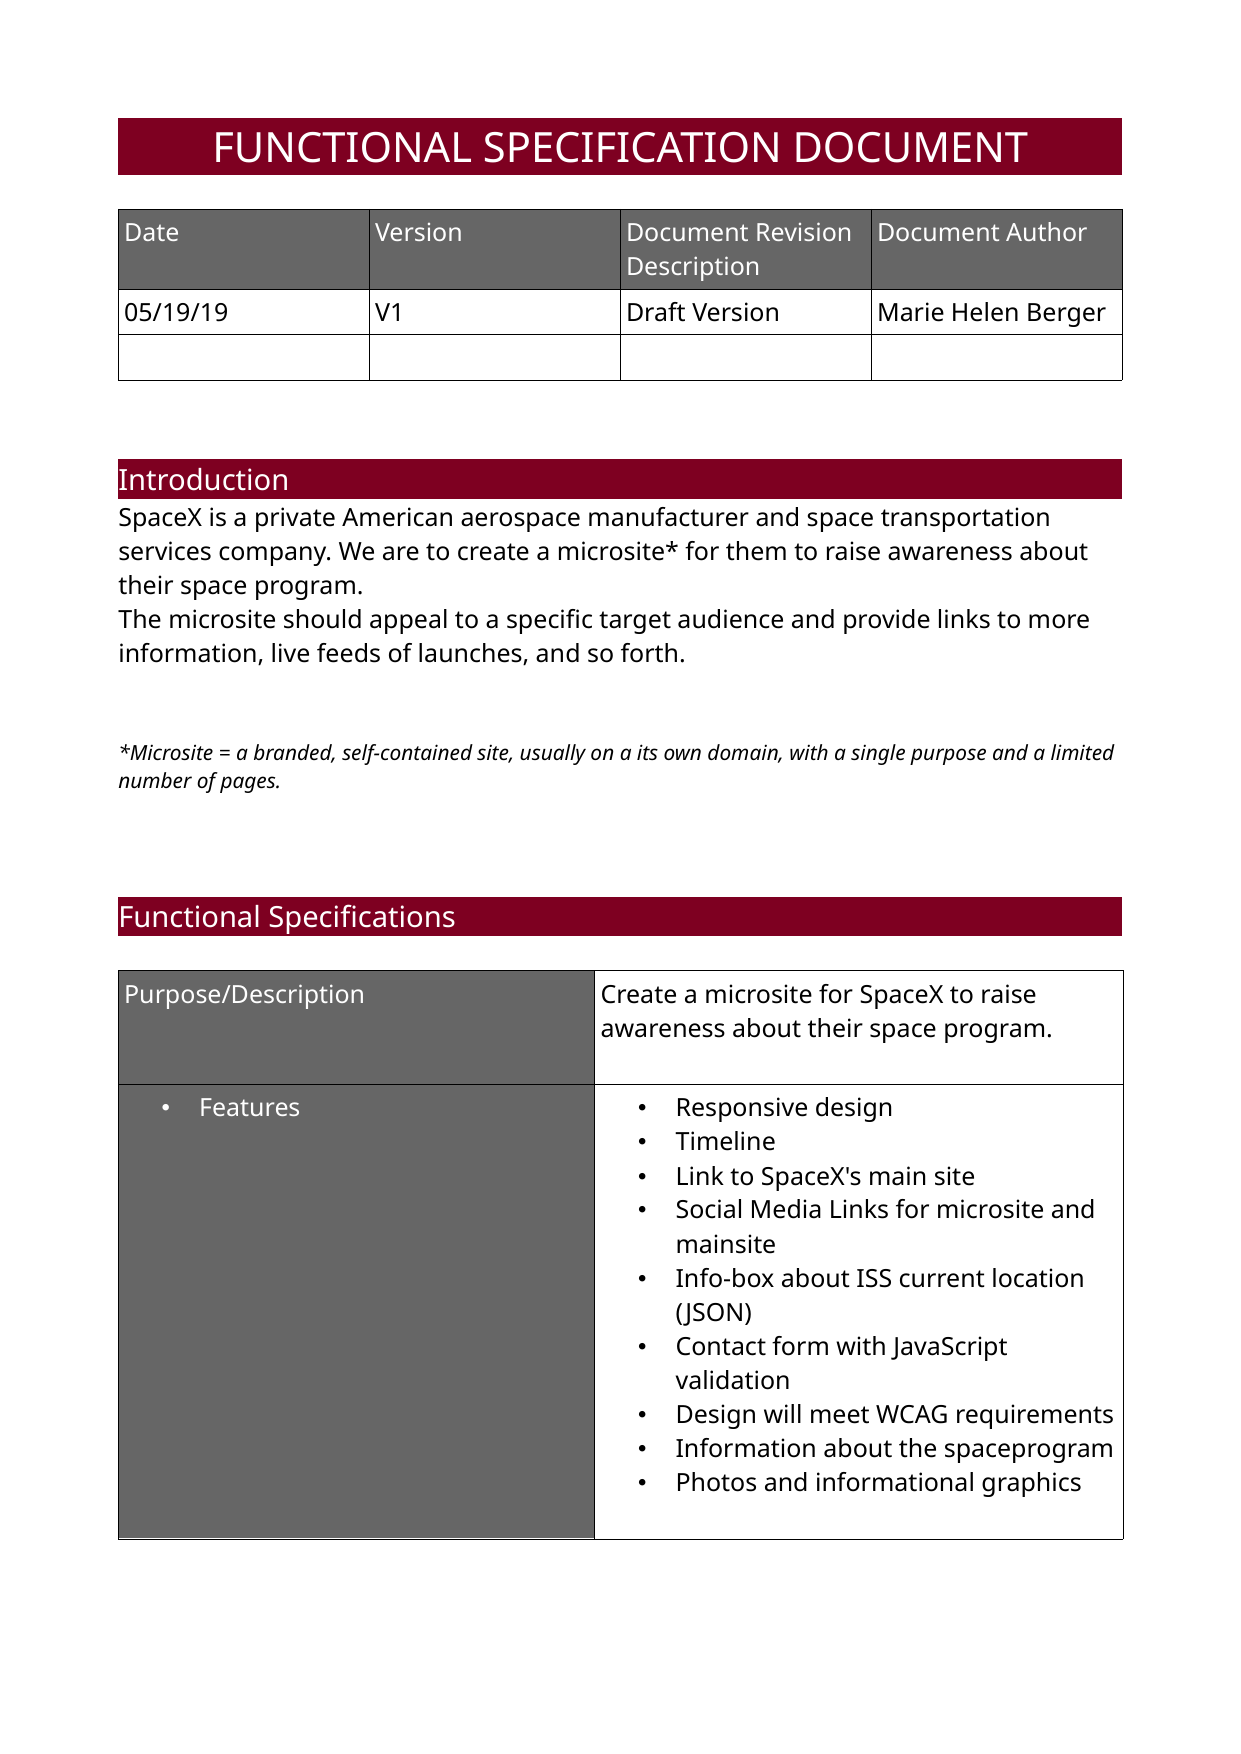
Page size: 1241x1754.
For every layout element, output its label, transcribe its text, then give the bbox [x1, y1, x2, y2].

text Introduction [118, 459, 1122, 499]
table_cell [119, 335, 369, 380]
text SpaceX is a private American aerospace manufacturer and space transportation services company. We are to create a microsite* for them to raise awareness about their space program. [118, 499, 1122, 601]
table_header Version [370, 210, 620, 289]
table_header Purpose/Description [119, 971, 594, 1084]
table_cell 19/05/19 [119, 290, 369, 334]
text NCTIONAL SPECIFICATION DOCUMENT [118, 414, 1122, 459]
table_header Document Author [872, 210, 1122, 289]
text The microsite should appeal to a specific target audience and provide links to more information, live feeds of launches, and so forth. [118, 601, 1122, 669]
table_cell V1 [370, 290, 620, 334]
table_cell Responsive design Timeline Link to SpaceX's main site Social Media Links for microsite and mainsite Info-box about ISS current location (JSON) Contact form with JavaScript validation Design will meet WCAG requirements Information about the spaceprogram Photos and informational graphics [595, 1085, 1123, 1538]
table_cell Marie Helen Berger [872, 290, 1122, 334]
table_header Create a microsite for SpaceX to raise awareness about their space program. [595, 971, 1123, 1084]
table_cell Draft Version [621, 290, 871, 334]
text *Microsite = a branded, self-contained site, usually on a its own domain, with a single purpose and a limited number of pages. [118, 738, 1122, 794]
table_header Document Revision Description [621, 210, 871, 289]
table_cell [872, 335, 1122, 380]
text Functional Specifications [118, 897, 1122, 936]
text FUNCTIONAL SPECIFICATION DOCUMENT [118, 118, 1122, 175]
table_header Date [119, 210, 369, 289]
table_cell Features [119, 1085, 594, 1538]
table_cell [621, 335, 871, 380]
table_cell [370, 335, 620, 380]
